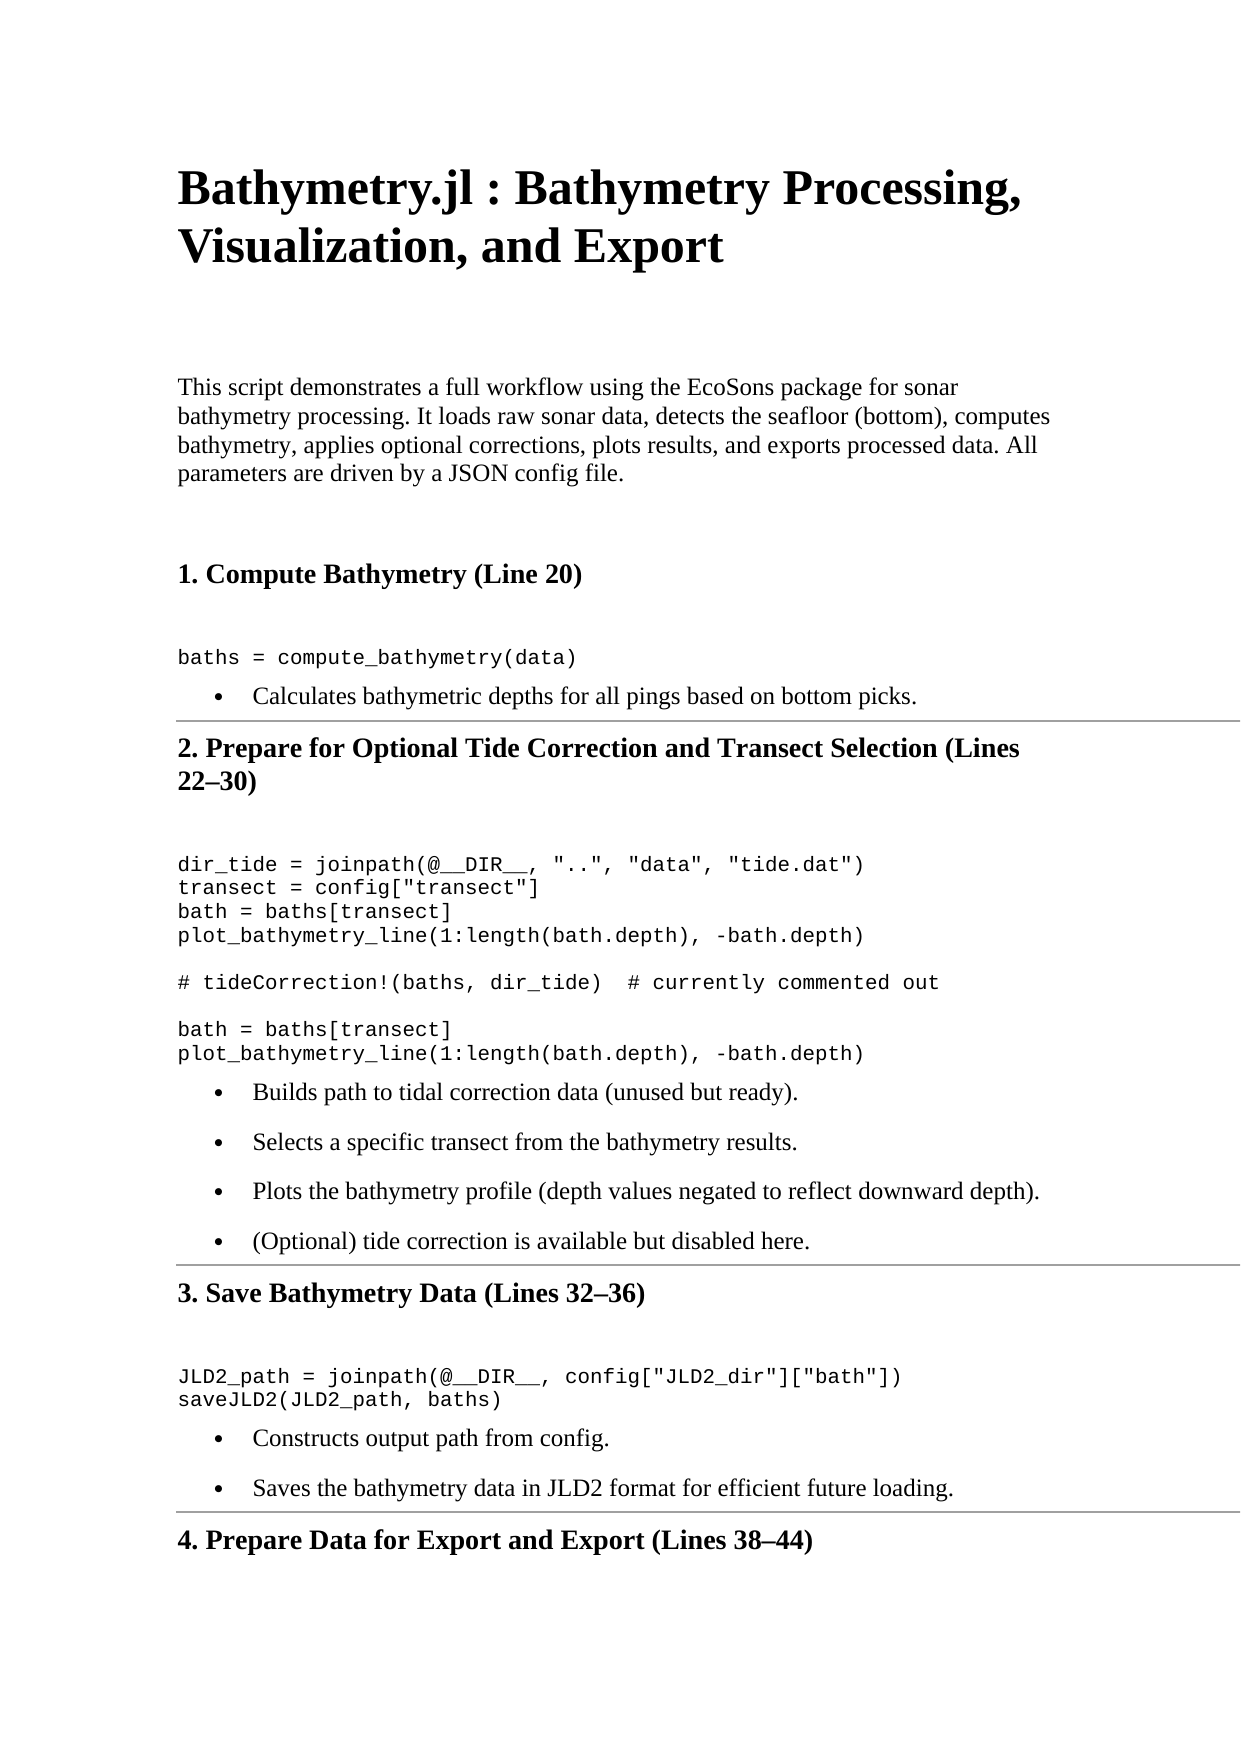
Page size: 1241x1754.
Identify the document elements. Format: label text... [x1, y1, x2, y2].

text dir_tide = joinpath(@__DIR__, "..", "data", "tide.dat") [177, 854, 1063, 877]
subtitle 3. Save Bathymetry Data (Lines 32–36) [177, 1276, 1063, 1308]
text transect = config["transect"] [177, 877, 1063, 901]
text # tideCorrection!(baths, dir_tide) # currently commented out [177, 972, 1063, 996]
text This script demonstrates a full workflow using the EcoSons package for sonar bathymetry processing. It loads raw sonar data, detects the seafloor (bottom), computes bathymetry, applies optional corrections, plots results, and exports processed data. All parameters are driven by a JSON config file. [177, 372, 1063, 487]
text bath = baths[transect] [177, 1019, 1063, 1043]
text plot_bathymetry_line(1:length(bath.depth), -bath.depth) [177, 925, 1063, 948]
list Calculates bathymetric depths for all pings based on bottom picks. [215, 681, 1063, 710]
list Plots the bathymetry profile (depth values negated to reflect downward depth). [215, 1176, 1063, 1205]
text bath = baths[transect] [177, 901, 1063, 925]
subtitle 1. Compute Bathymetry (Line 20) [177, 557, 1063, 589]
subtitle Bathymetry.jl : Bathymetry Processing, Visualization, and Export [177, 158, 1063, 273]
list Selects a specific transect from the bathymetry results. [215, 1127, 1063, 1155]
text JLD2_path = joinpath(@__DIR__, config["JLD2_dir"]["bath"]) [177, 1366, 1063, 1389]
list Constructs output path from config. [215, 1423, 1063, 1452]
list (Optional) tide correction is available but disabled here. [215, 1226, 1063, 1254]
subtitle 2. Prepare for Optional Tide Correction and Transect Selection (Lines 22–30) [177, 731, 1063, 796]
text baths = compute_bathymetry(data) [177, 647, 1063, 671]
text plot_bathymetry_line(1:length(bath.depth), -bath.depth) [177, 1043, 1063, 1067]
list Saves the bathymetry data in JLD2 format for efficient future loading. [215, 1473, 1063, 1502]
text saveJLD2(JLD2_path, baths) [177, 1389, 1063, 1413]
subtitle 4. Prepare Data for Export and Export (Lines 38–44) [177, 1523, 1063, 1555]
list Builds path to tidal correction data (unused but ready). [215, 1077, 1063, 1106]
